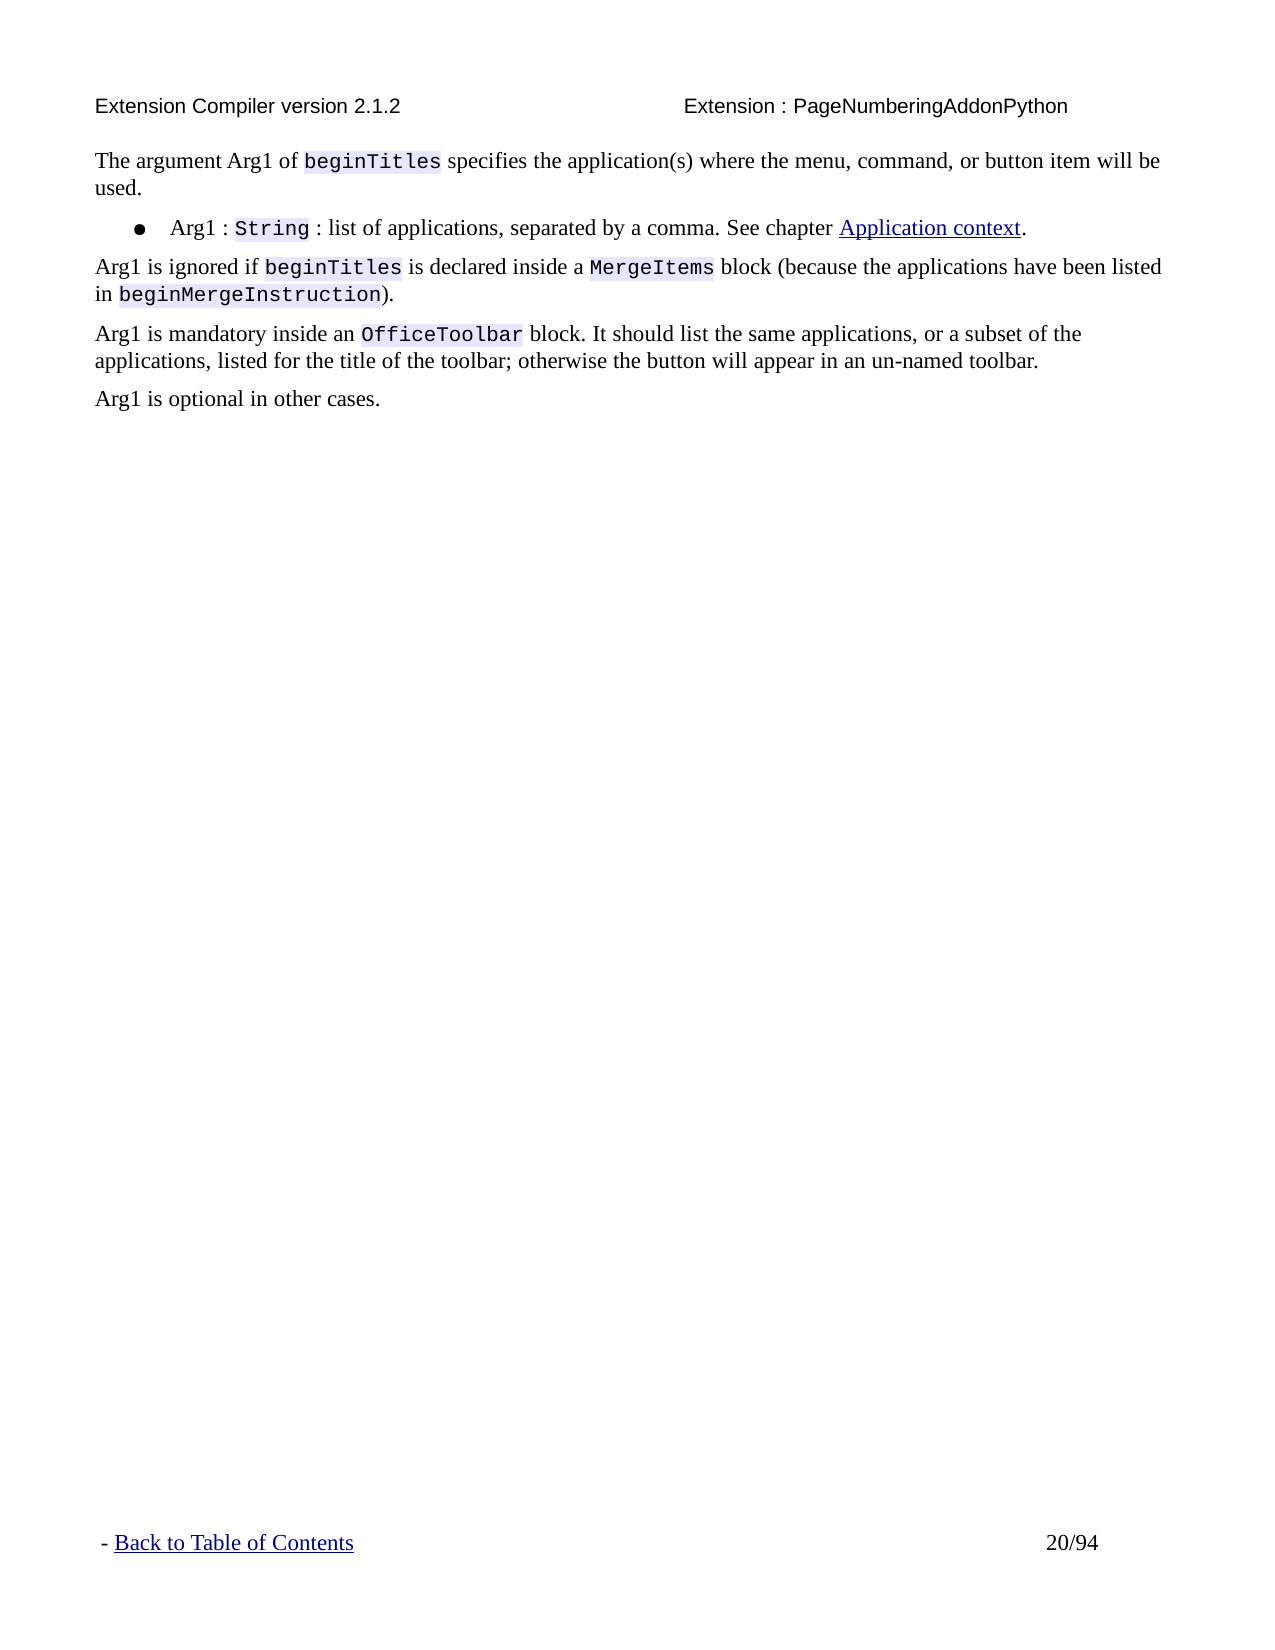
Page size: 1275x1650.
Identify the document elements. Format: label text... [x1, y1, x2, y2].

text The argument Arg1 of beginTitles specifies the application(s) where the menu, command, or button item will be used. [94, 147, 1181, 200]
list Arg1 : String : list of applications, separated by a comma. See chapter Application context. [132, 214, 1181, 242]
text Arg1 is ignored if beginTitles is declared inside a MergeItems block (because the applications have been listed in beginMergeInstruction). [94, 254, 1181, 308]
text Arg1 is optional in other cases. [94, 386, 1181, 411]
text Arg1 is mandatory inside an OfficeToolbar block. It should list the same applications, or a subset of the applications, listed for the title of the toolbar; otherwise the button will appear in an un-named toolbar. [94, 321, 1181, 373]
